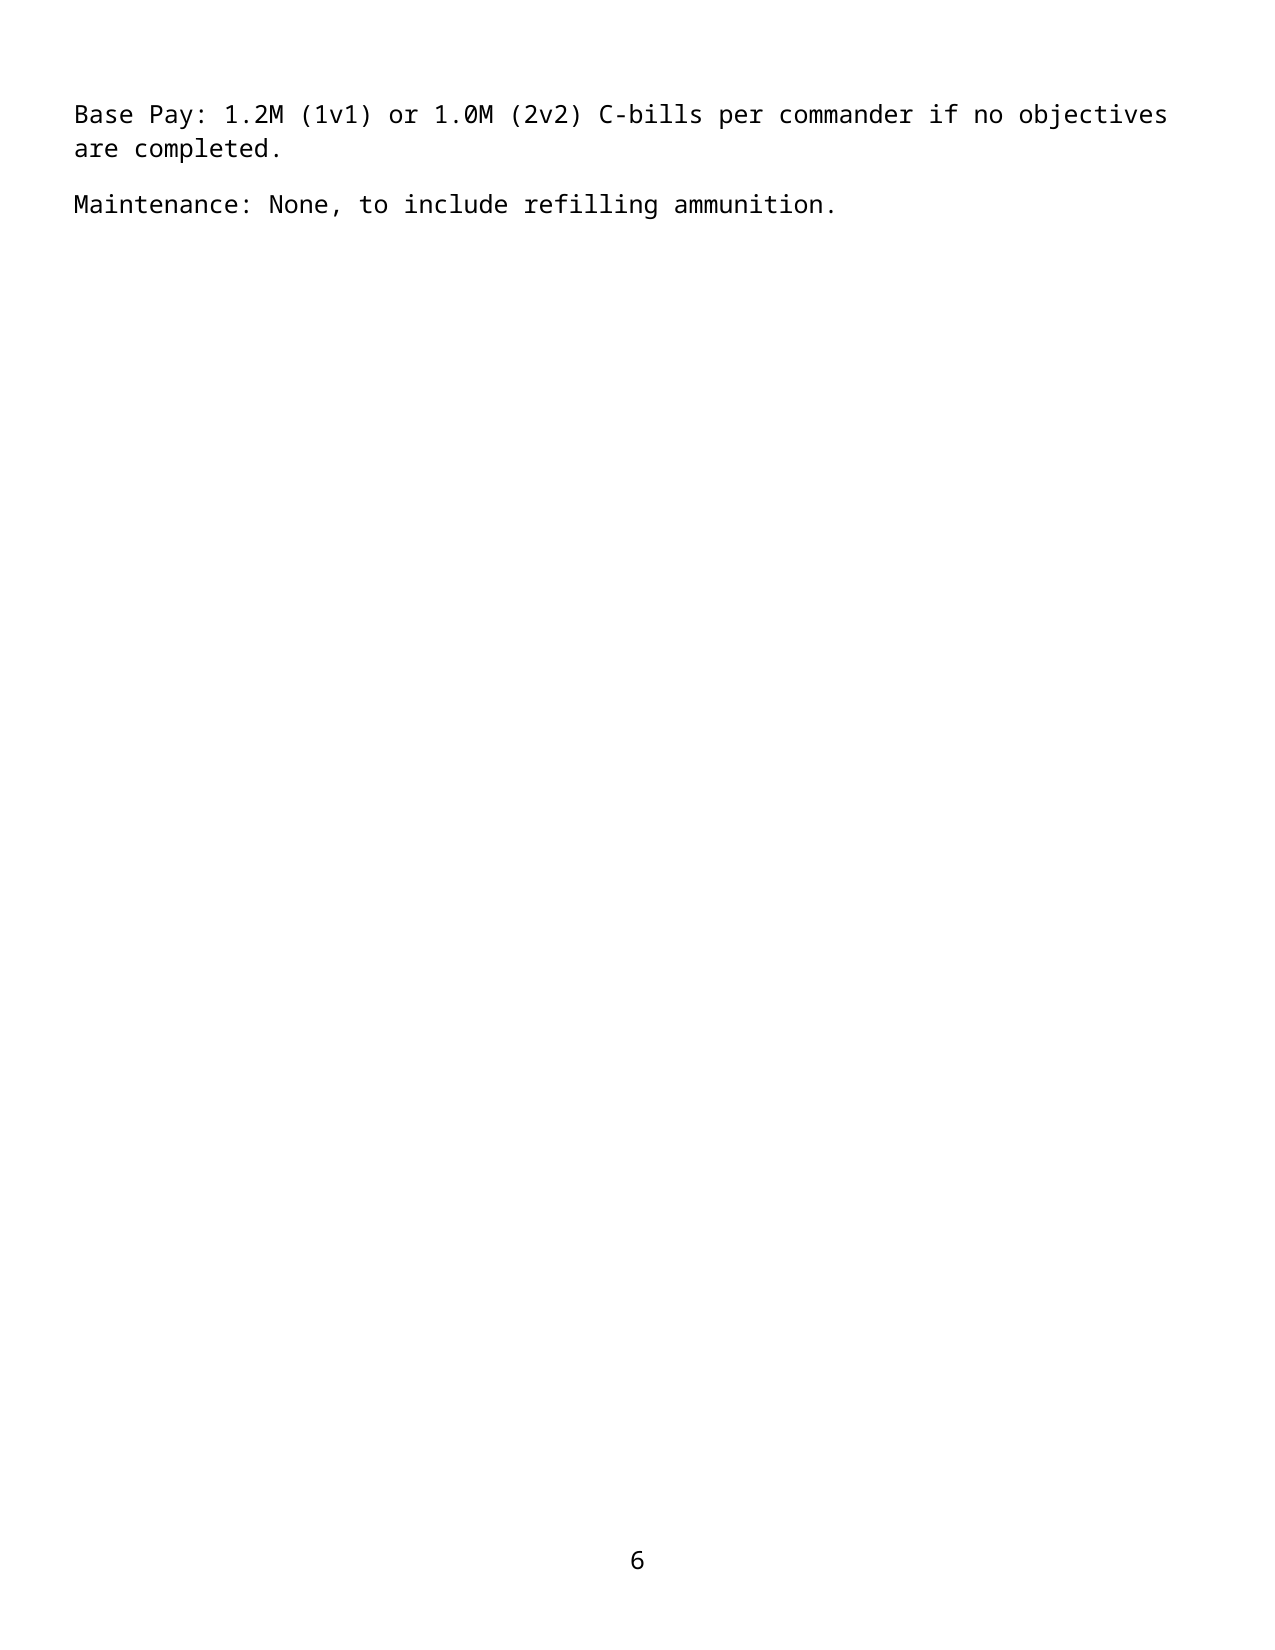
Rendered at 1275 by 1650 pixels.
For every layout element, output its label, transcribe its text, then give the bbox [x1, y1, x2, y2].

text Base Pay: 1.2M (1v1) or 1.0M (2v2) C-bills per commander if no objectives are completed. [73, 96, 1201, 164]
text Maintenance: None, to include refilling ammunition. [73, 187, 1201, 221]
